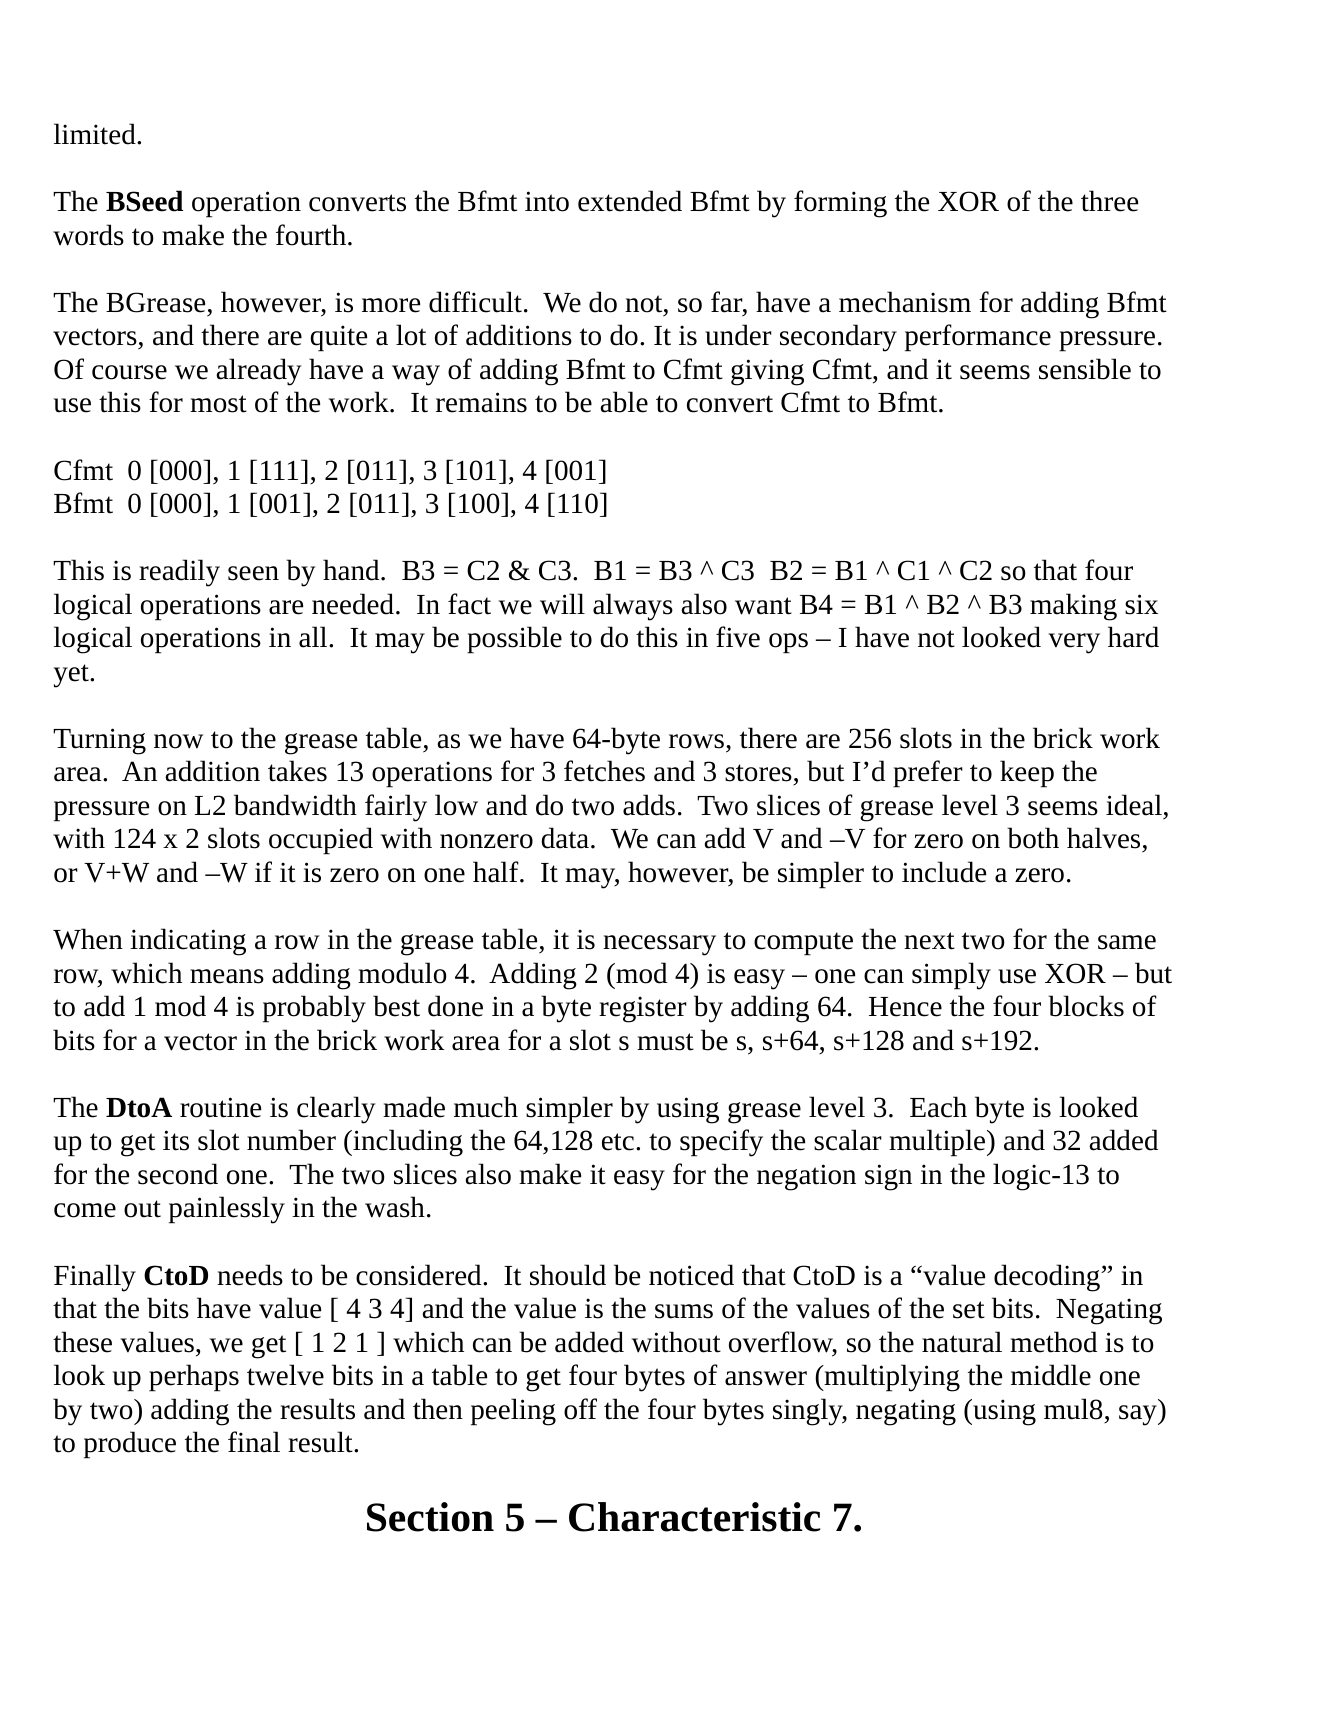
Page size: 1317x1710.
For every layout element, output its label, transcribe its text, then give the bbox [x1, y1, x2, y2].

text This is readily seen by hand. B3 = C2 & C3. B1 = B3 ^ C3 B2 = B1 ^ C1 ^ C2 so that four logical operations are needed. In fact we will always also want B4 = B1 ^ B2 ^ B3 making six logical operations in all. It may be possible to do this in five ops – I have not looked very hard yet. [53, 553, 1174, 687]
text Finally CtoD needs to be considered. It should be noticed that CtoD is a “value decoding” in that the bits have value [ 4 3 4] and the value is the sums of the values of the set bits. Negating these values, we get [ 1 2 1 ] which can be added without overflow, so the natural method is to look up perhaps twelve bits in a table to get four bytes of answer (multiplying the middle one by two) adding the results and then peeling off the four bytes singly, negating (using mul8, say) to produce the final result. [53, 1258, 1174, 1459]
text Section 5 – Characteristic 7. [53, 1492, 1174, 1540]
text The DtoA routine is clearly made much simpler by using grease level 3. Each byte is looked up to get its slot number (including the 64,128 etc. to specify the scalar multiple) and 32 added for the second one. The two slices also make it easy for the negation sign in the logic-13 to come out painlessly in the wash. [53, 1090, 1174, 1224]
text Bfmt 0 [000], 1 [001], 2 [011], 3 [100], 4 [110] [53, 486, 1174, 520]
text The BGrease, however, is more difficult. We do not, so far, have a mechanism for adding Bfmt vectors, and there are quite a lot of additions to do. It is under secondary performance pressure. Of course we already have a way of adding Bfmt to Cfmt giving Cfmt, and it seems sensible to use this for most of the work. It remains to be able to convert Cfmt to Bfmt. [53, 285, 1174, 419]
text The BSeed operation converts the Bfmt into extended Bfmt by forming the XOR of the three words to make the fourth. [53, 184, 1174, 251]
text limited. [53, 117, 1174, 151]
text When indicating a row in the grease table, it is necessary to compute the next two for the same row, which means adding modulo 4. Adding 2 (mod 4) is easy – one can simply use XOR – but to add 1 mod 4 is probably best done in a byte register by adding 64. Hence the four blocks of bits for a vector in the brick work area for a slot s must be s, s+64, s+128 and s+192. [53, 922, 1174, 1056]
text Cfmt 0 [000], 1 [111], 2 [011], 3 [101], 4 [001] [53, 453, 1174, 486]
text Turning now to the grease table, as we have 64-byte rows, there are 256 slots in the brick work area. An addition takes 13 operations for 3 fetches and 3 stores, but I’d prefer to keep the pressure on L2 bandwidth fairly low and do two adds. Two slices of grease level 3 seems ideal, with 124 x 2 slots occupied with nonzero data. We can add V and –V for zero on both halves, or V+W and –W if it is zero on one half. It may, however, be simpler to include a zero. [53, 721, 1174, 889]
